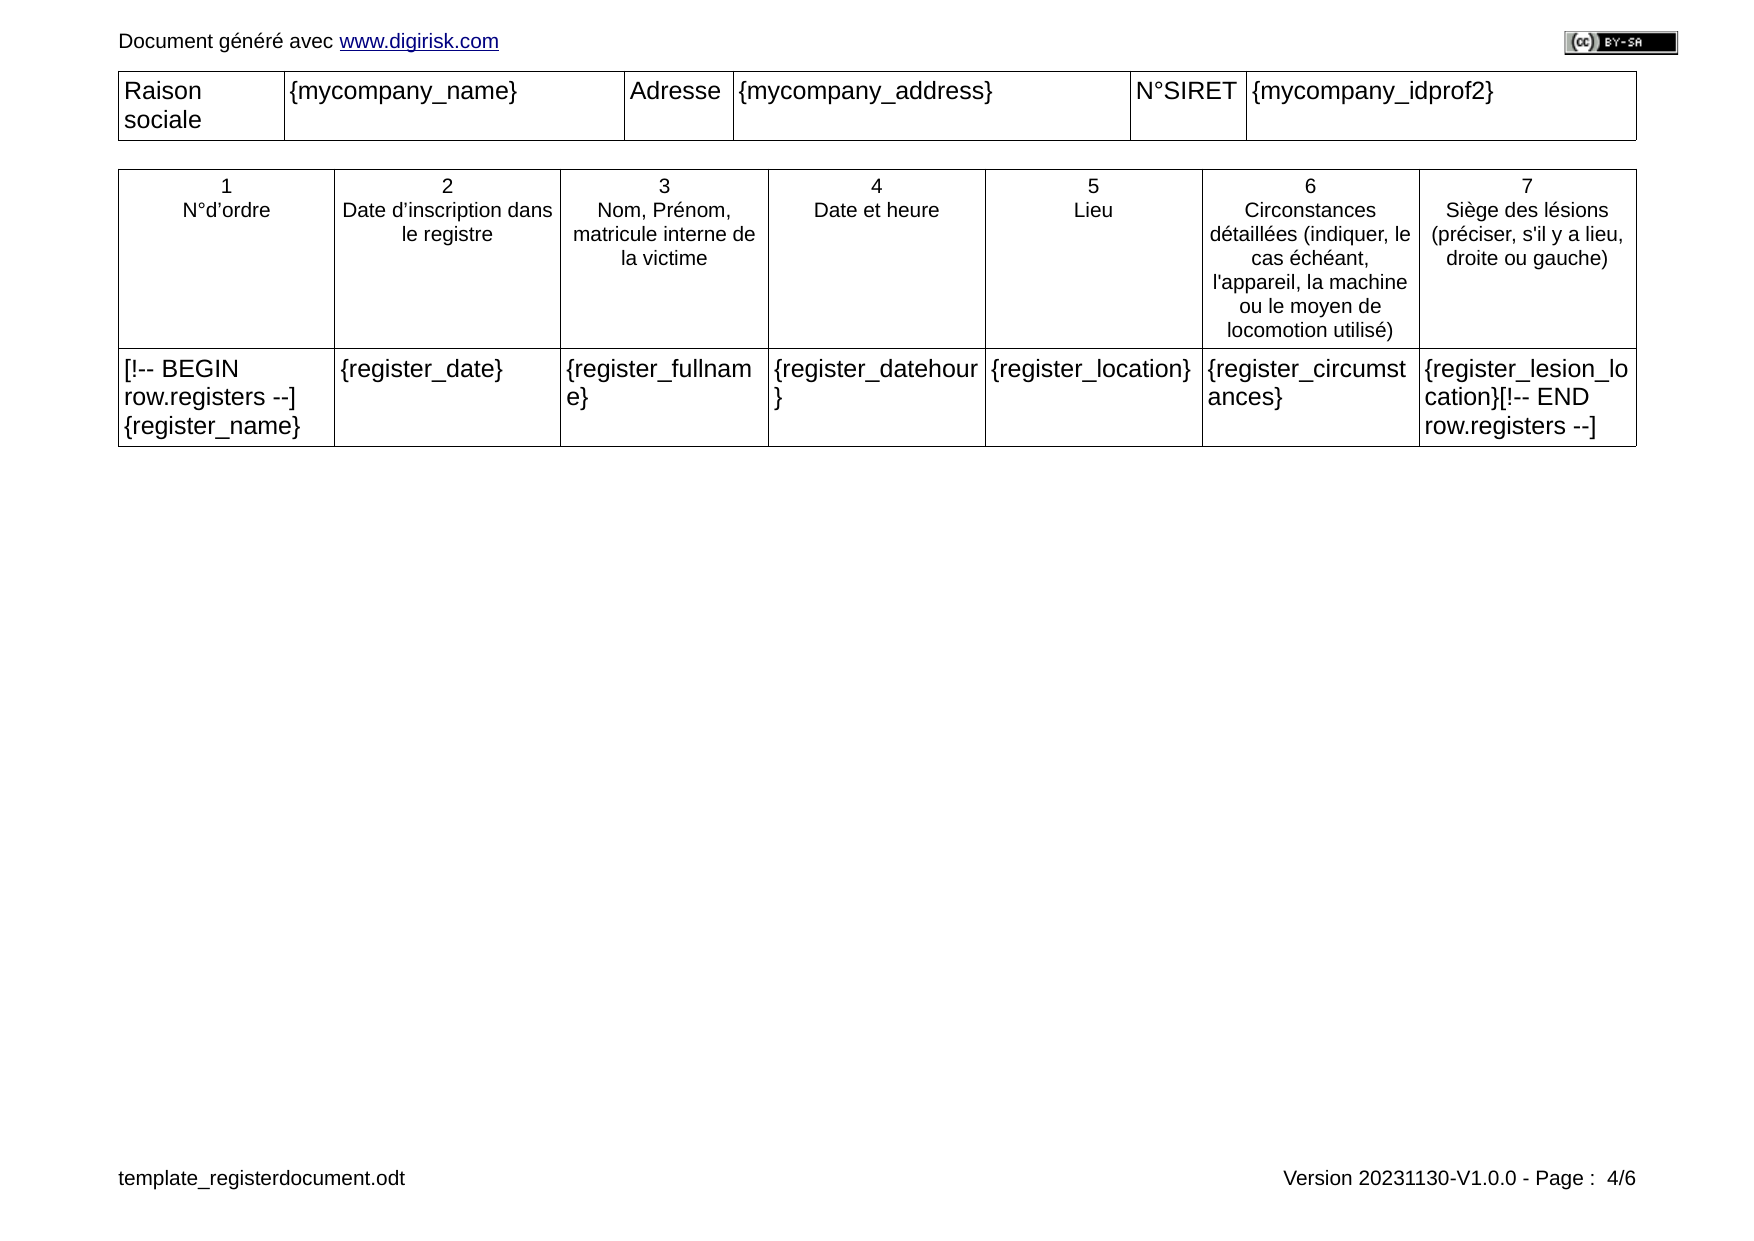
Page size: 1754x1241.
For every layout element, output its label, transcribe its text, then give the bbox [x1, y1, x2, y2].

table_header Adresse [625, 72, 733, 139]
table_header 4 Date et heure [769, 170, 985, 348]
table_header {mycompany_name} [285, 72, 624, 139]
table_header 7 Siège des lésions (préciser, s'il y a lieu, droite ou gauche) [1420, 170, 1636, 348]
picture [1564, 31, 1679, 55]
table_header 3 Nom, Prénom, matricule interne de la victime [561, 170, 768, 348]
table_cell {register_fullname} [561, 349, 768, 446]
table_header 5 Lieu [986, 170, 1202, 348]
table_header 6 Circonstances détaillées (indiquer, le cas échéant, l'appareil, la machine ou le moyen de locomotion utilisé) [1203, 170, 1419, 348]
table_cell [!-- BEGIN row.registers --]{register_name} [119, 349, 334, 446]
table_header {mycompany_idprof2} [1247, 72, 1636, 139]
table_cell {register_location} [986, 349, 1202, 446]
table_cell {register_lesion_location}[!-- END row.registers --] [1420, 349, 1636, 446]
table_cell {register_circumstances} [1203, 349, 1419, 446]
table_header 1 N°d’ordre [119, 170, 334, 348]
table_header 2 Date d’inscription dans le registre [335, 170, 560, 348]
table_cell {register_datehour} [769, 349, 985, 446]
table_header {mycompany_address} [734, 72, 1130, 139]
table_header Raison sociale [119, 72, 284, 139]
table_header N°SIRET [1131, 72, 1246, 139]
table_cell {register_date} [335, 349, 560, 446]
